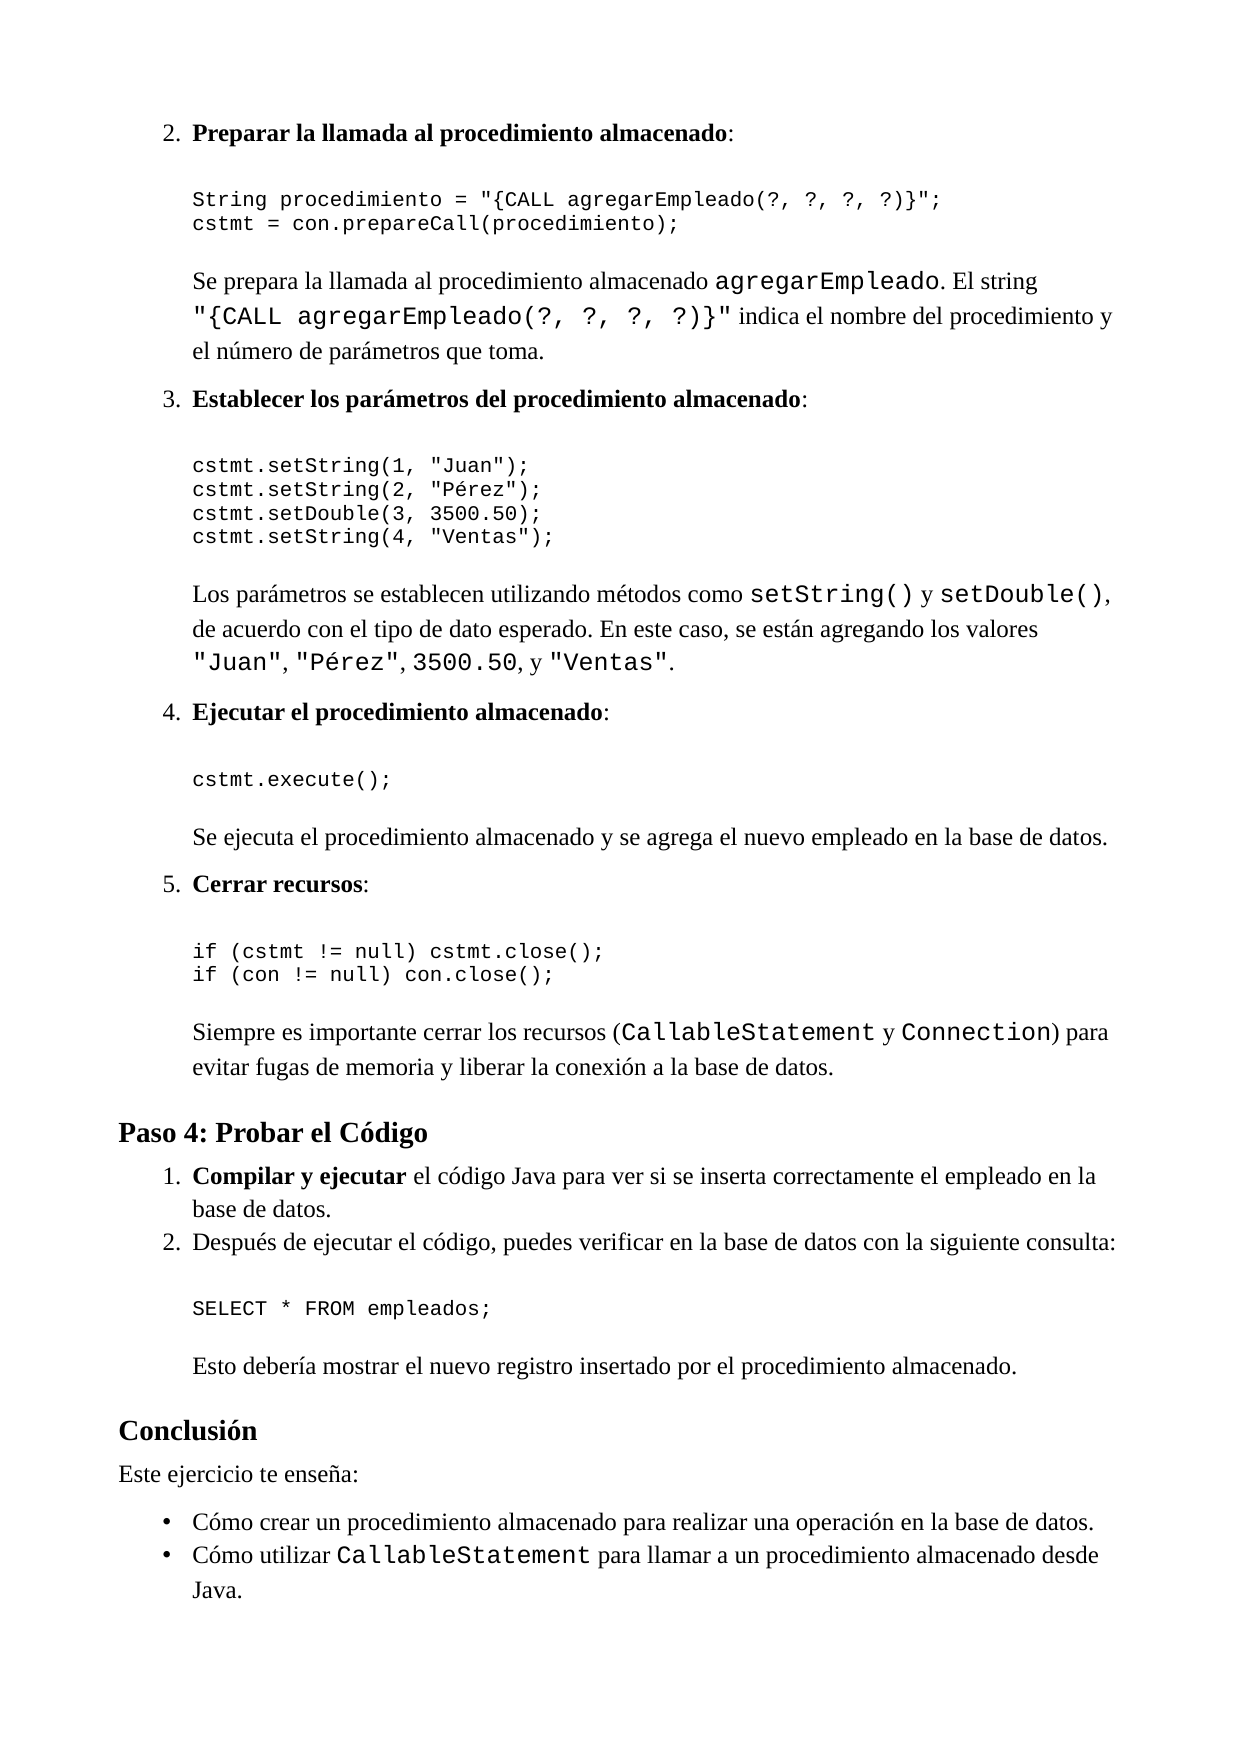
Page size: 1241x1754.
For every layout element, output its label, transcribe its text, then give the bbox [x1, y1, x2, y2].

list if (cstmt != null) cstmt.close(); [162, 941, 1122, 964]
list cstmt = con.prepareCall(procedimiento); [162, 213, 1122, 237]
subtitle Conclusión [118, 1413, 1122, 1447]
list cstmt.setString(1, "Juan"); [162, 455, 1122, 479]
list Establecer los parámetros del procedimiento almacenado: [162, 384, 1122, 413]
list Cómo crear un procedimiento almacenado para realizar una operación en la base de datos. [162, 1507, 1122, 1536]
list cstmt.setDouble(3, 3500.50); [162, 502, 1122, 526]
list Compilar y ejecutar el código Java para ver si se inserta correctamente el empleado en la base de datos. [162, 1161, 1122, 1222]
list Siempre es importante cerrar los recursos (CallableStatement y Connection) para evitar fugas de memoria y liberar la conexión a la base de datos. [162, 1017, 1122, 1081]
list cstmt.setString(4, "Ventas"); [162, 526, 1122, 550]
subtitle Paso 4: Probar el Código [118, 1115, 1122, 1148]
list cstmt.execute(); [162, 769, 1122, 792]
list if (con != null) con.close(); [162, 964, 1122, 988]
list Se ejecuta el procedimiento almacenado y se agrega el nuevo empleado en la base de datos. [162, 822, 1122, 851]
list Cerrar recursos: [162, 869, 1122, 898]
list SELECT * FROM empleados; [162, 1298, 1122, 1322]
text Este ejercicio te enseña: [118, 1459, 1122, 1488]
list cstmt.setString(2, "Pérez"); [162, 479, 1122, 502]
list Después de ejecutar el código, puedes verificar en la base de datos con la siguiente consulta: [162, 1227, 1122, 1256]
list Los parámetros se establecen utilizando métodos como setString() y setDouble(), de acuerdo con el tipo de dato esperado. En este caso, se están agregando los valores "Juan", "Pérez", 3500.50, y "Ventas". [162, 579, 1122, 678]
list String procedimiento = "{CALL agregarEmpleado(?, ?, ?, ?)}"; [162, 189, 1122, 213]
list Preparar la llamada al procedimiento almacenado: [162, 118, 1122, 147]
list Esto debería mostrar el nuevo registro insertado por el procedimiento almacenado. [162, 1351, 1122, 1380]
list Se prepara la llamada al procedimiento almacenado agregarEmpleado. El string "{CALL agregarEmpleado(?, ?, ?, ?)}" indica el nombre del procedimiento y el número de parámetros que toma. [162, 266, 1122, 365]
list Cómo utilizar CallableStatement para llamar a un procedimiento almacenado desde Java. [162, 1540, 1122, 1604]
list Ejecutar el procedimiento almacenado: [162, 697, 1122, 726]
